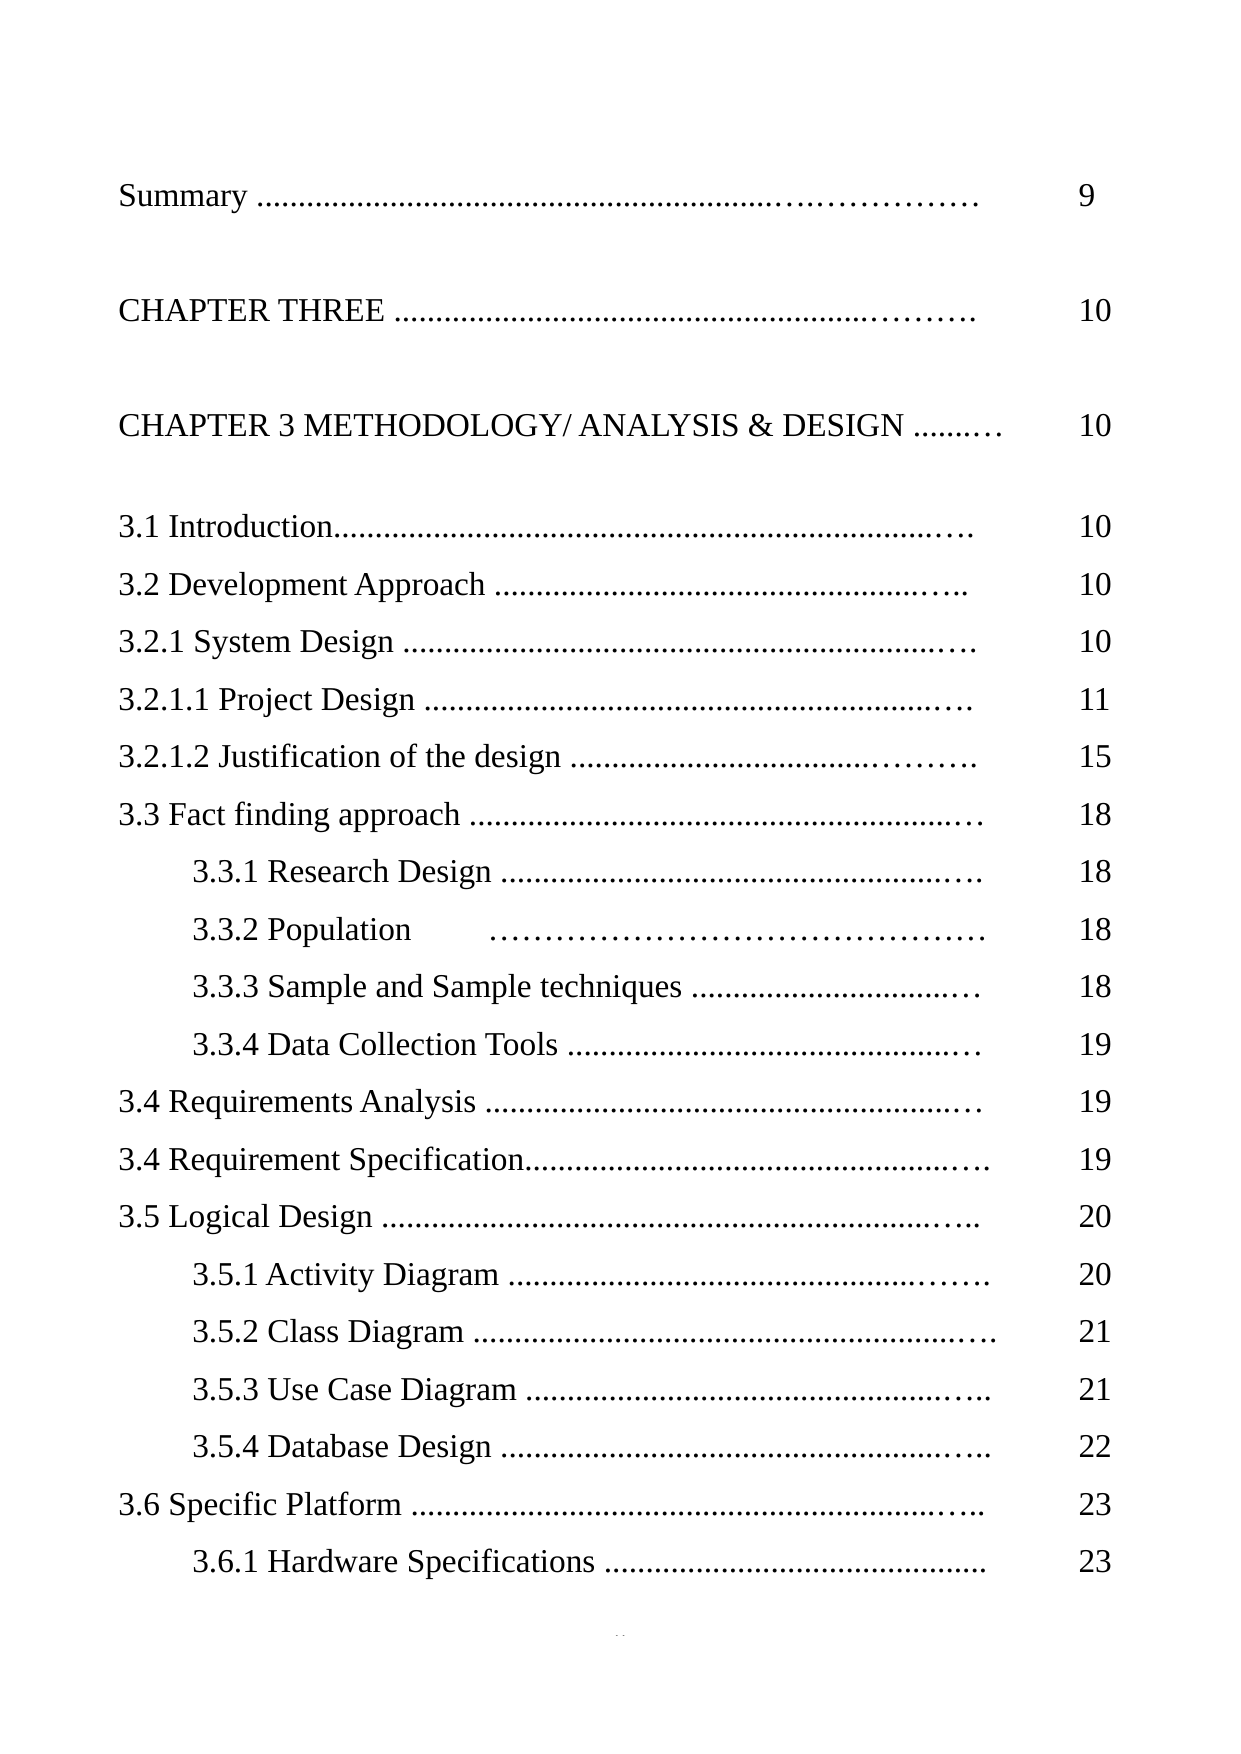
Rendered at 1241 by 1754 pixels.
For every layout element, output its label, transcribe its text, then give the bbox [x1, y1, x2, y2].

text 3.3.3 Sample and Sample techniques ...............................… 18 [118, 966, 1122, 1004]
text 3.3.4 Data Collection Tools ..............................................… 19 [118, 1024, 1122, 1062]
text CHAPTER THREE .........................................................………. 10 [118, 291, 1122, 329]
text 3.2.1 System Design ................................................................…. 10 [118, 621, 1122, 659]
text 3.1 Introduction........................................................................…. 10 [118, 506, 1122, 544]
text 3.5 Logical Design ..................................................................….. 20 [118, 1196, 1122, 1234]
text CHAPTER 3 METHODOLOGY/ ANALYSIS & DESIGN .......… 10 [118, 406, 1122, 444]
text 3.4 Requirements Analysis ........................................................… 19 [118, 1081, 1122, 1119]
text 3.3.1 Research Design .....................................................…. 18 [118, 851, 1122, 889]
text 3.2 Development Approach ...................................................….. 10 [118, 564, 1122, 602]
text 3.3.2 Population ……………………………………… 18 [118, 909, 1122, 947]
text 3.4 Requirement Specification...................................................…. 19 [118, 1139, 1122, 1177]
text 3.6 Specific Platform ...............................................................….. 23 [118, 1484, 1122, 1522]
text 3.6.1 Hardware Specifications .............................................. 23 [118, 1541, 1122, 1579]
text 3.3 Fact finding approach ..........................................................… 18 [118, 794, 1122, 832]
text 3.5.4 Database Design .....................................................….. 22 [118, 1426, 1122, 1464]
text Summary ..............................................................….…………… 9 [118, 176, 1122, 214]
text 3.5.3 Use Case Diagram ..................................................….. 21 [118, 1369, 1122, 1407]
text 3.2.1.2 Justification of the design ....................................………. 15 [118, 736, 1122, 774]
text 3.5.1 Activity Diagram .................................................……. 20 [118, 1254, 1122, 1292]
text 3.5.2 Class Diagram ..........................................................…. 21 [118, 1311, 1122, 1349]
text 3.2.1.1 Project Design .............................................................…. 11 [118, 679, 1122, 717]
